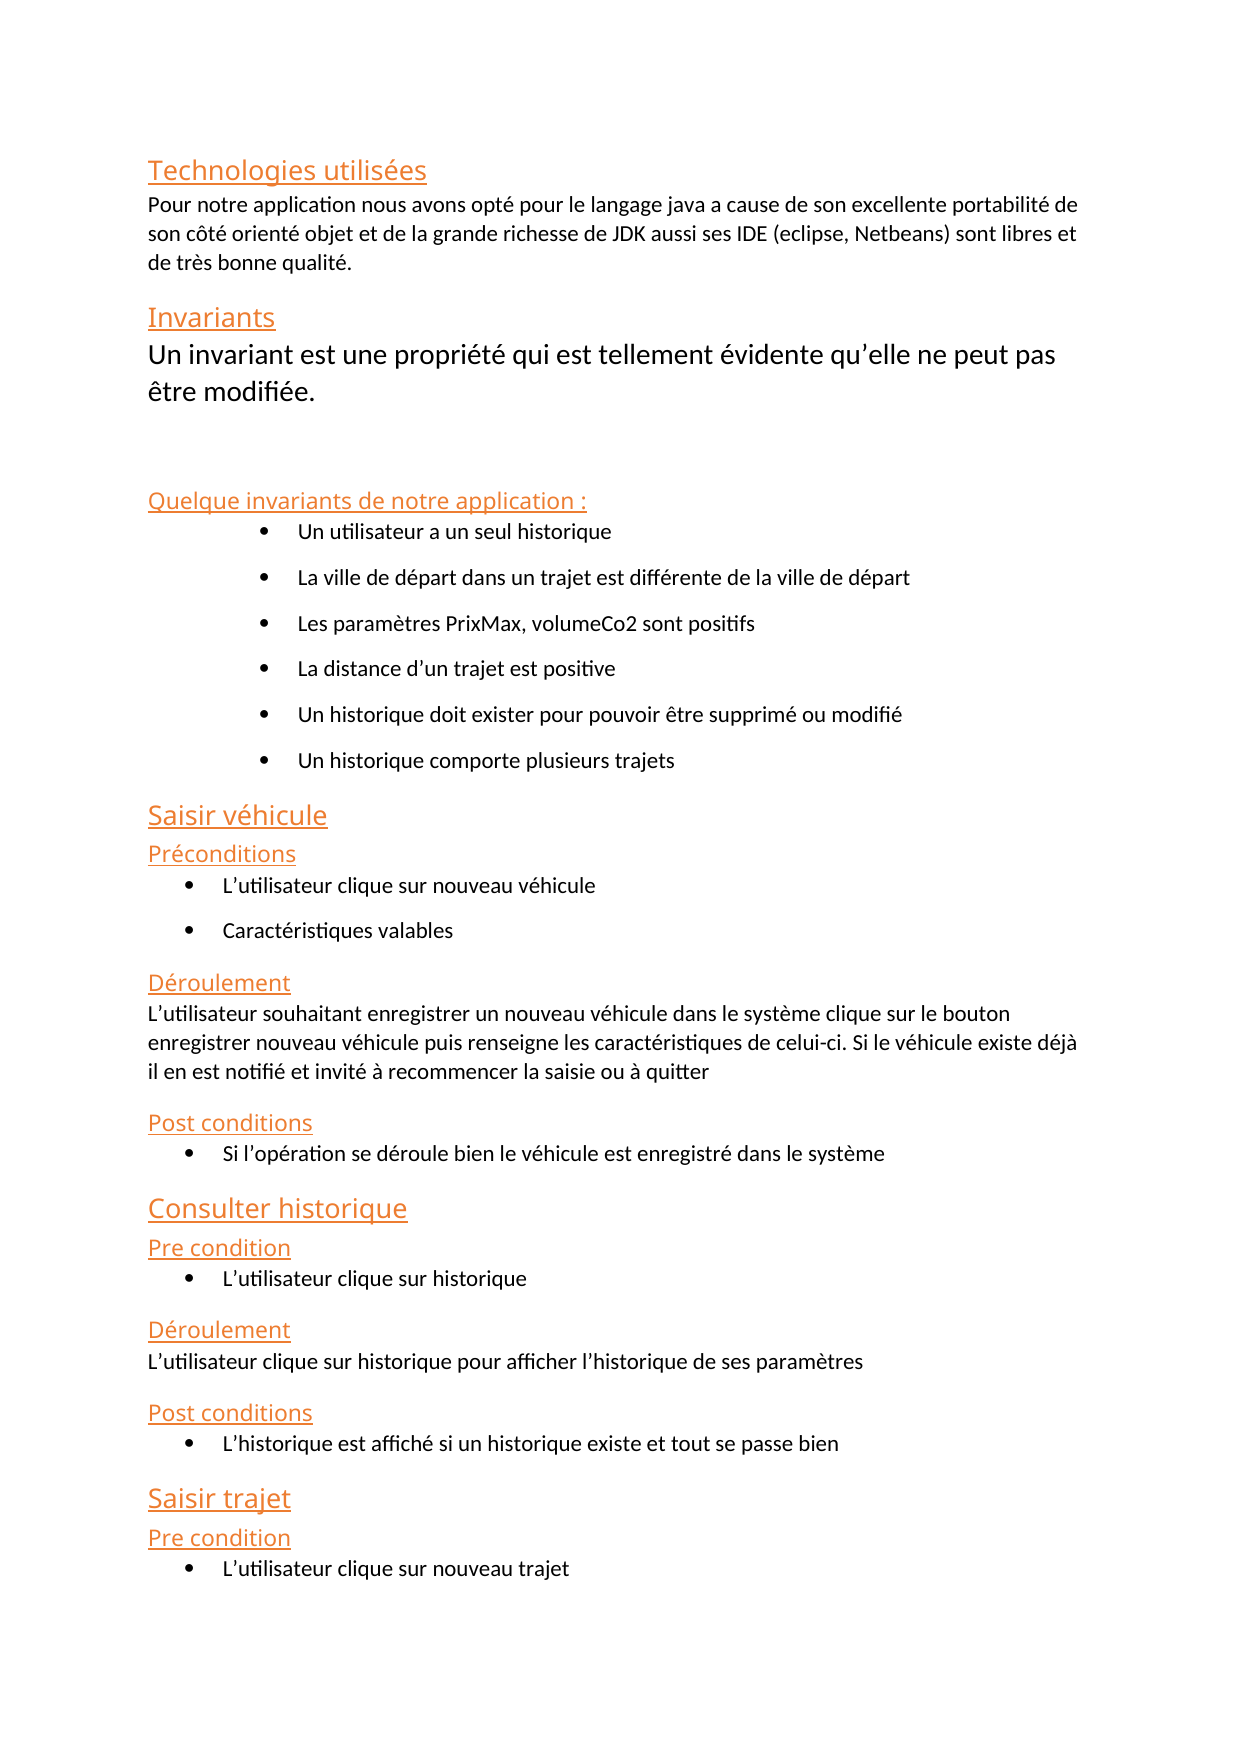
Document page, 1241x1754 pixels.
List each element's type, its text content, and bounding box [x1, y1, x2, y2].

subtitle Déroulement [148, 1314, 1093, 1346]
subtitle Quelque invariants de notre application : [148, 485, 1093, 516]
list Caractéristiques valables [185, 917, 1093, 945]
subtitle Pre condition [148, 1232, 1093, 1263]
text L’utilisateur clique sur historique pour afficher l’historique de ses paramètres [148, 1347, 1093, 1375]
text L’utilisateur souhaitant enregistrer un nouveau véhicule dans le système clique sur le bouton enregistrer nouveau véhicule puis renseigne les caractéristiques de celui-ci. Si le véhicule existe déjà il en est notifié et invité à recommencer la saisie ou à quitter [148, 999, 1093, 1085]
subtitle Déroulement [148, 967, 1093, 998]
list Un historique comporte plusieurs trajets [260, 746, 1093, 774]
list La distance d’un trajet est positive [260, 654, 1093, 683]
subtitle Saisir véhicule [148, 796, 1093, 833]
text Pour notre application nous avons opté pour le langage java a cause de son excellente portabilité de son côté orienté objet et de la grande richesse de JDK aussi ses IDE (eclipse, Netbeans) sont libres et de très bonne qualité. [148, 190, 1093, 276]
list L’utilisateur clique sur nouveau véhicule [185, 871, 1093, 899]
list Les paramètres PrixMax, volumeCo2 sont positifs [260, 609, 1093, 637]
list L’utilisateur clique sur nouveau trajet [185, 1554, 1093, 1582]
list Si l’opération se déroule bien le véhicule est enregistré dans le système [185, 1139, 1093, 1168]
subtitle Post conditions [148, 1107, 1093, 1138]
list Un historique doit exister pour pouvoir être supprimé ou modifié [260, 700, 1093, 728]
subtitle Invariants [148, 298, 1093, 335]
subtitle Technologies utilisées [148, 152, 1093, 189]
subtitle Consulter historique [148, 1189, 1093, 1226]
list L’historique est affiché si un historique existe et tout se passe bien [185, 1429, 1093, 1457]
text Un invariant est une propriété qui est tellement évidente qu’elle ne peut pas être modifiée. [148, 336, 1093, 409]
subtitle Post conditions [148, 1397, 1093, 1428]
list Un utilisateur a un seul historique [260, 517, 1093, 545]
subtitle Saisir trajet [148, 1479, 1093, 1516]
list La ville de départ dans un trajet est différente de la ville de départ [260, 563, 1093, 591]
list L’utilisateur clique sur historique [185, 1264, 1093, 1292]
subtitle Préconditions [148, 838, 1093, 870]
subtitle Pre condition [148, 1522, 1093, 1553]
